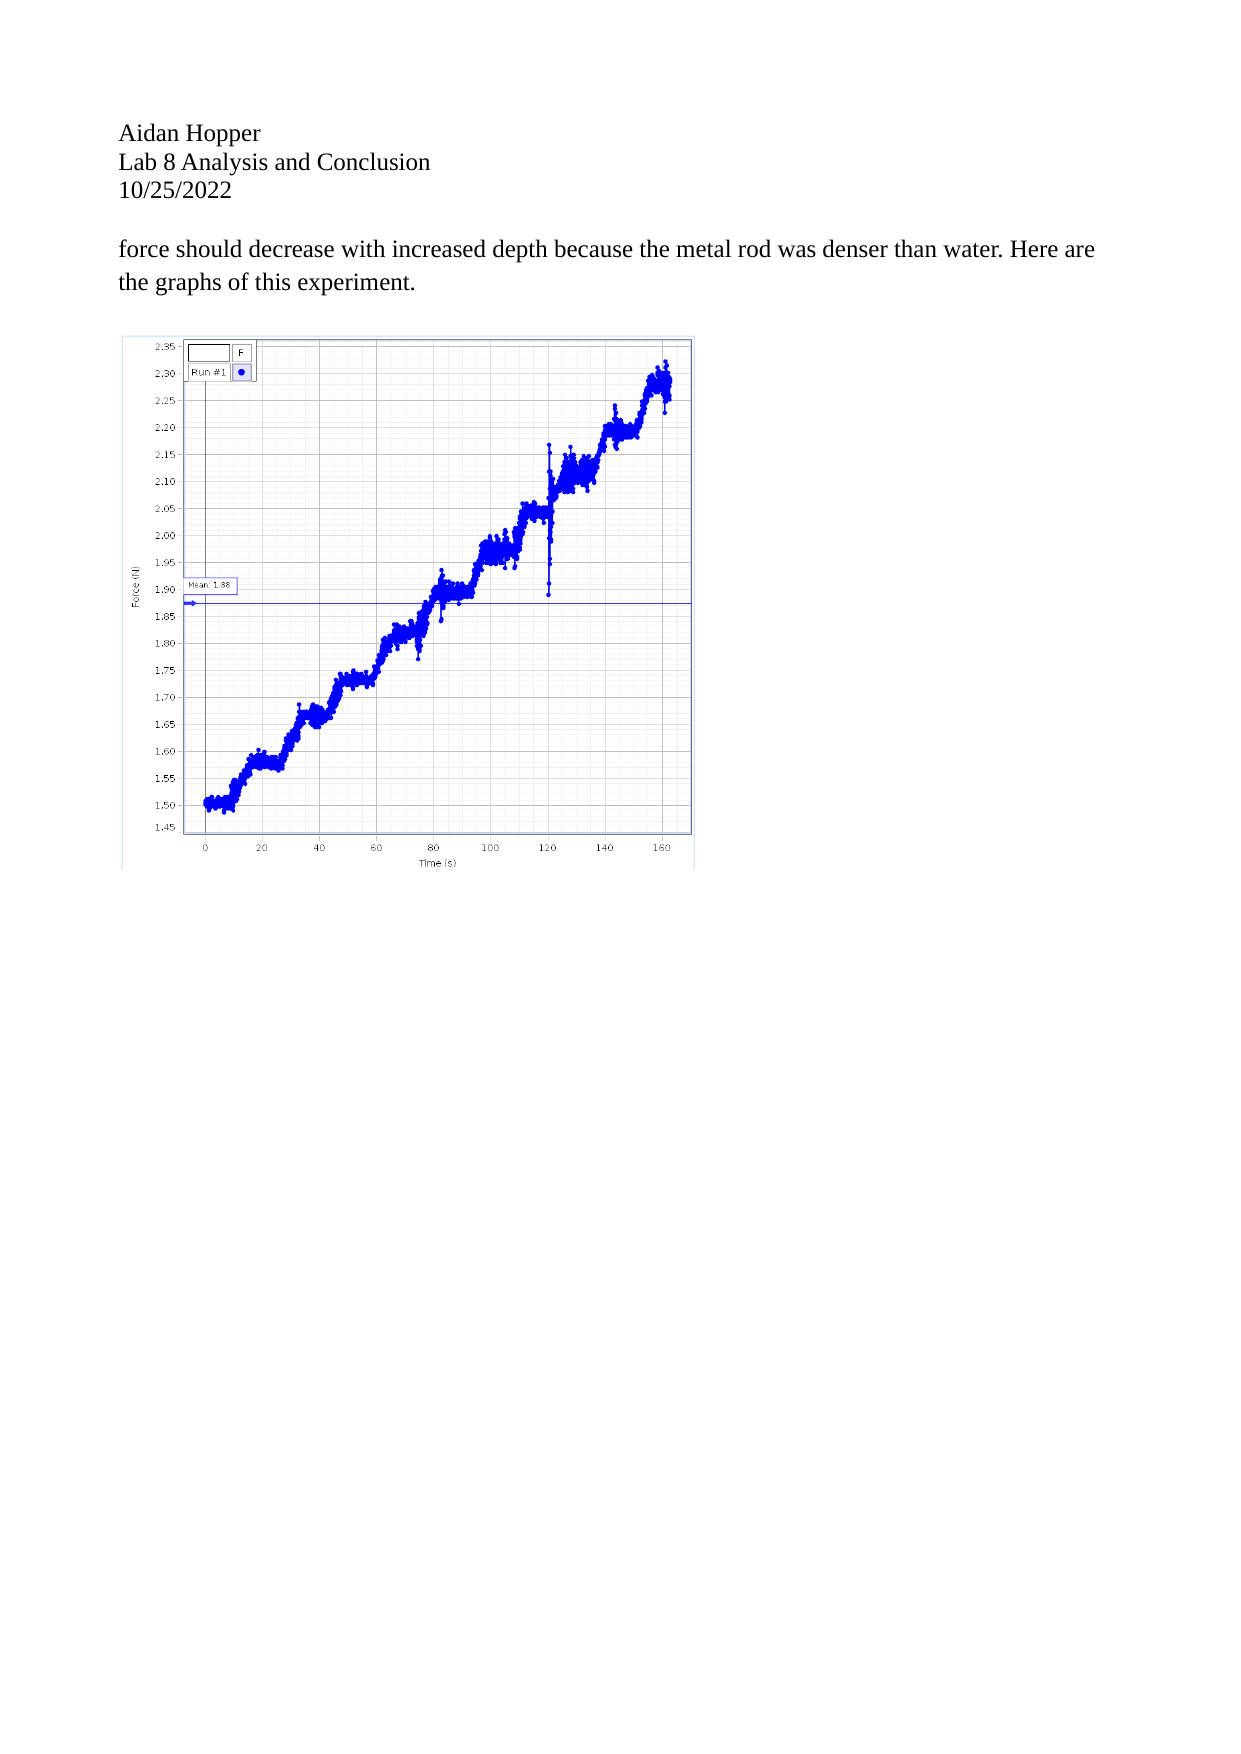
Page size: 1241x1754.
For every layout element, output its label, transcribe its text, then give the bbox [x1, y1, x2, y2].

text force should decrease with increased depth because the metal rod was denser than water. Here are the graphs of this experiment. [118, 234, 1122, 296]
picture [118, 332, 699, 870]
